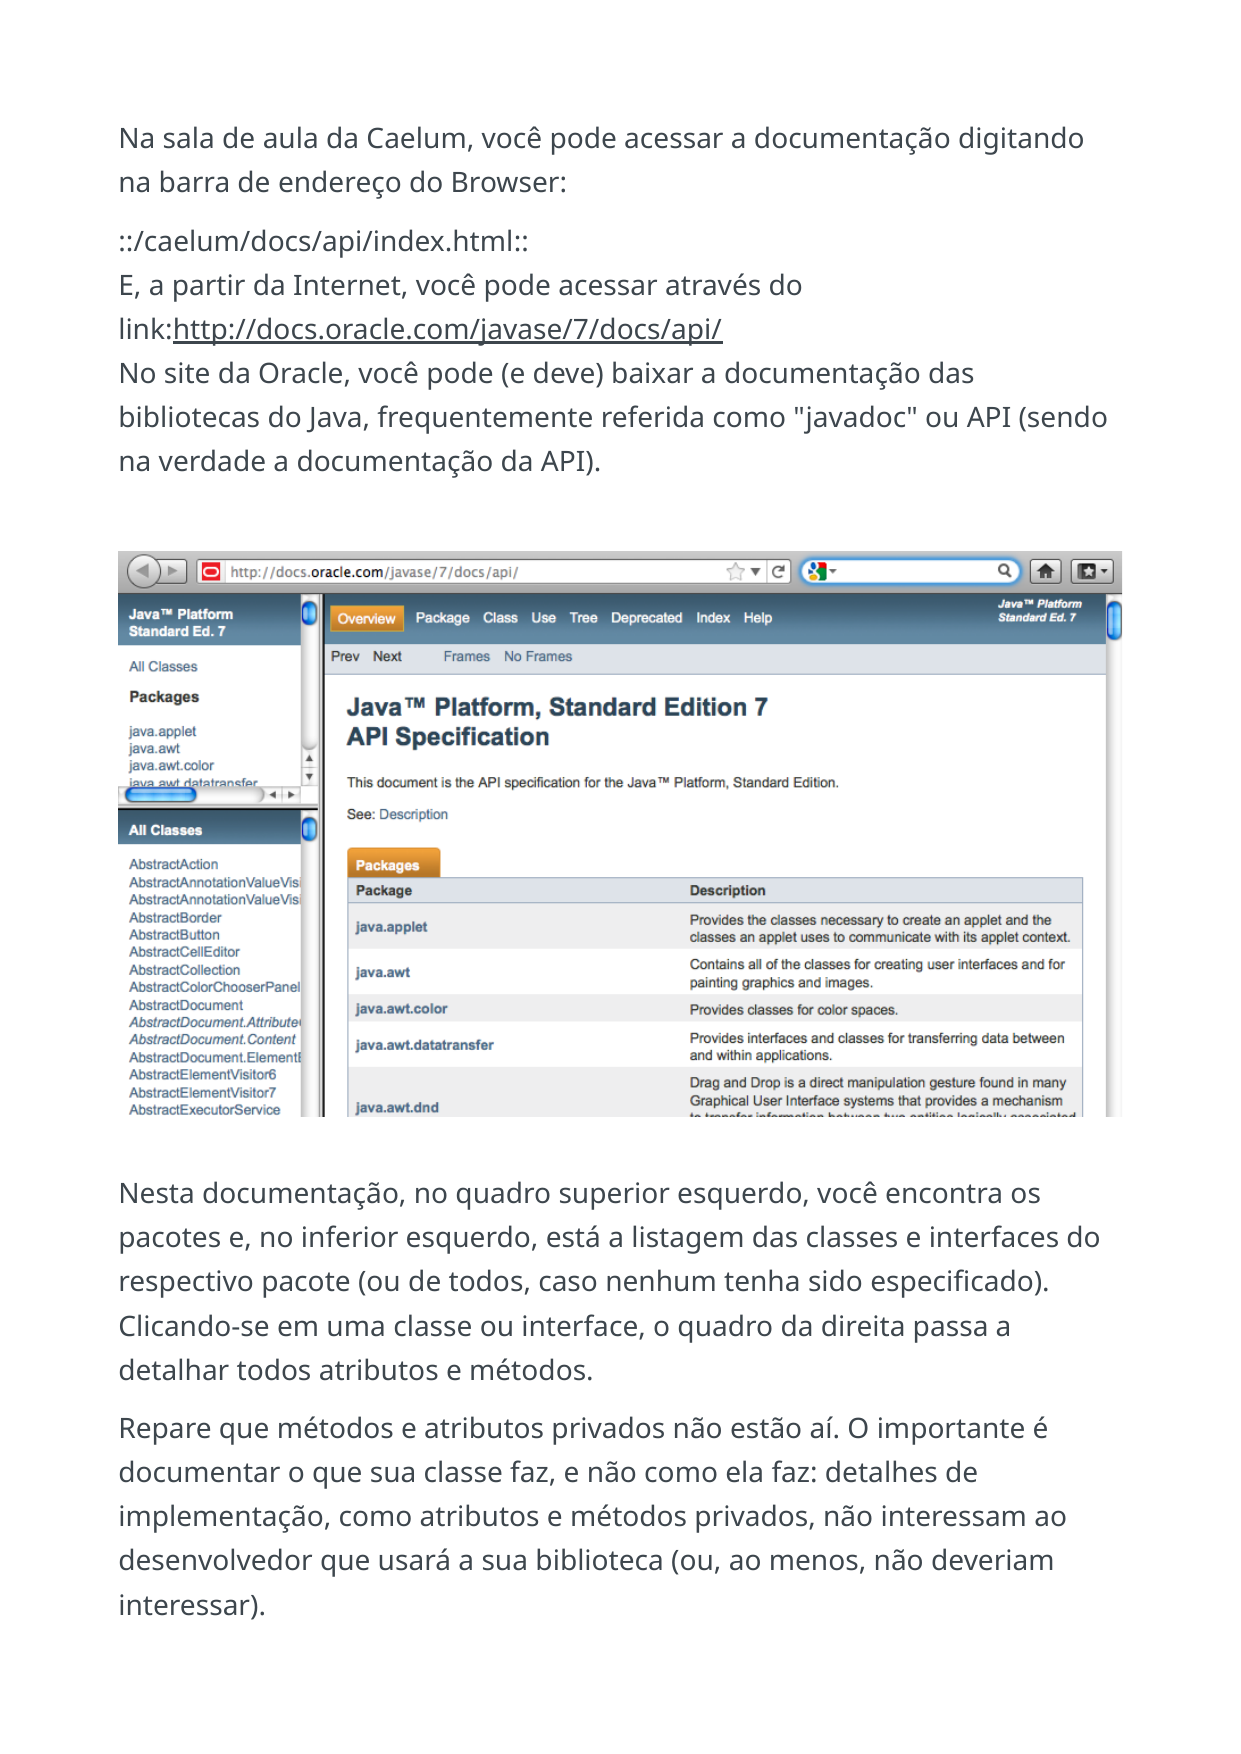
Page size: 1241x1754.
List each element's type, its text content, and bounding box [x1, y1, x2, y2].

text Repare que métodos e atributos privados não estão aí. O importante é documentar o que sua classe faz, e não como ela faz: detalhes de implementação, como atributos e métodos privados, não interessam ao desenvolvedor que usará a sua biblioteca (ou, ao menos, não deveriam interessar). [118, 1408, 1122, 1623]
text E, a partir da Internet, você pode acessar através do link:http://docs.oracle.com/javase/7/docs/api/ [118, 265, 1122, 347]
picture [118, 551, 1123, 1117]
text No site da Oracle, você pode (e deve) baixar a documentação das bibliotecas do Java, frequentemente referida como "javadoc" ou API (sendo na verdade a documentação da API). [118, 353, 1122, 479]
text Na sala de aula da Caelum, você pode acessar a documentação digitando na barra de endereço do Browser: [118, 118, 1122, 201]
text ::/caelum/docs/api/index.html:: [118, 221, 1122, 259]
text Nesta documentação, no quadro superior esquerdo, você encontra os pacotes e, no inferior esquerdo, está a listagem das classes e interfaces do respectivo pacote (ou de todos, caso nenhum tenha sido especificado). Clicando-se em uma classe ou interface, o quadro da direita passa a detalhar todos atributos e métodos. [118, 1174, 1122, 1388]
